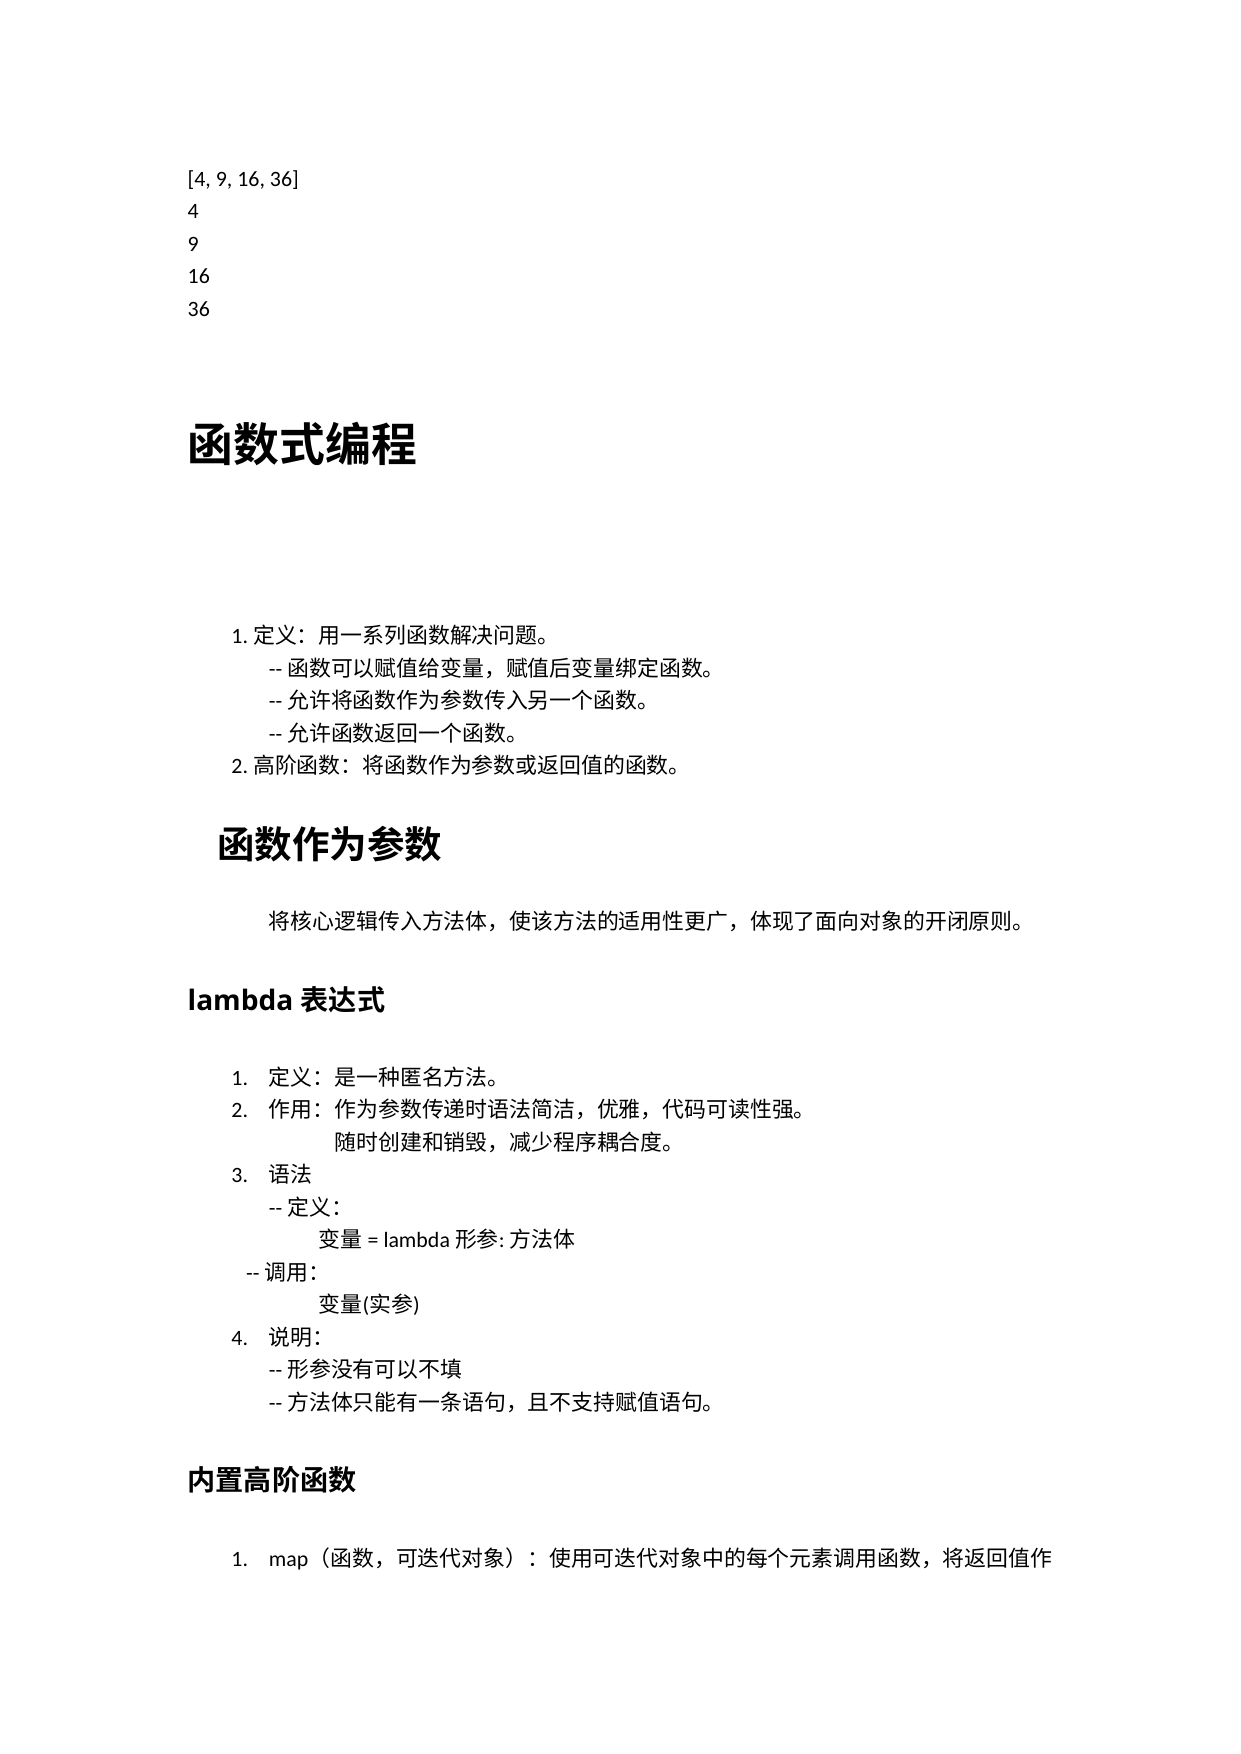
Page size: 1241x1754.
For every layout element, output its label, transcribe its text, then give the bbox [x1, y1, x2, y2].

list -- 函数可以赋值给变量，赋值后变量绑定函数。 [269, 650, 1053, 683]
list -- 定义： [269, 1189, 1053, 1222]
list 16 [187, 259, 1053, 292]
subtitle 函数作为参数 [187, 809, 1053, 874]
list 36 [187, 292, 1053, 324]
list 定义：是一种匿名方法。 [231, 1059, 1053, 1092]
subtitle 内置高阶函数 [187, 1446, 1053, 1511]
list -- 允许函数返回一个函数。 [269, 715, 1053, 748]
list -- 允许将函数作为参数传入另一个函数。 [269, 683, 1053, 715]
text -- 调用： [187, 1254, 1053, 1287]
list 将核心逻辑传入方法体，使该方法的适用性更广，体现了面向对象的开闭原则。 [269, 904, 1053, 936]
list 变量 = lambda 形参: 方法体 [312, 1222, 1053, 1254]
text 2. 高阶函数：将函数作为参数或返回值的函数。 [187, 748, 1053, 780]
text 变量(实参) [187, 1287, 1053, 1319]
list -- 方法体只能有一条语句，且不支持赋值语句。 [269, 1384, 1053, 1417]
list 语法 [231, 1157, 1053, 1189]
list 9 [187, 227, 1053, 259]
subtitle lambda 表达式 [187, 965, 1053, 1030]
subtitle 函数式编程 [187, 392, 1053, 490]
list -- 形参没有可以不填 [269, 1352, 1053, 1384]
list 作用：作为参数传递时语法简洁，优雅，代码可读性强。 [231, 1092, 1053, 1124]
list map（函数，可迭代对象）：使用可迭代对象中的每个元素调用函数，将返回值作 [231, 1540, 1053, 1573]
list [4, 9, 16, 36] [187, 162, 1053, 194]
list 随时创建和销毁，减少程序耦合度。 [269, 1124, 1053, 1157]
text 1. 定义：用一系列函数解决问题。 [187, 618, 1053, 650]
list 说明： [231, 1319, 1053, 1352]
list 4 [187, 194, 1053, 227]
